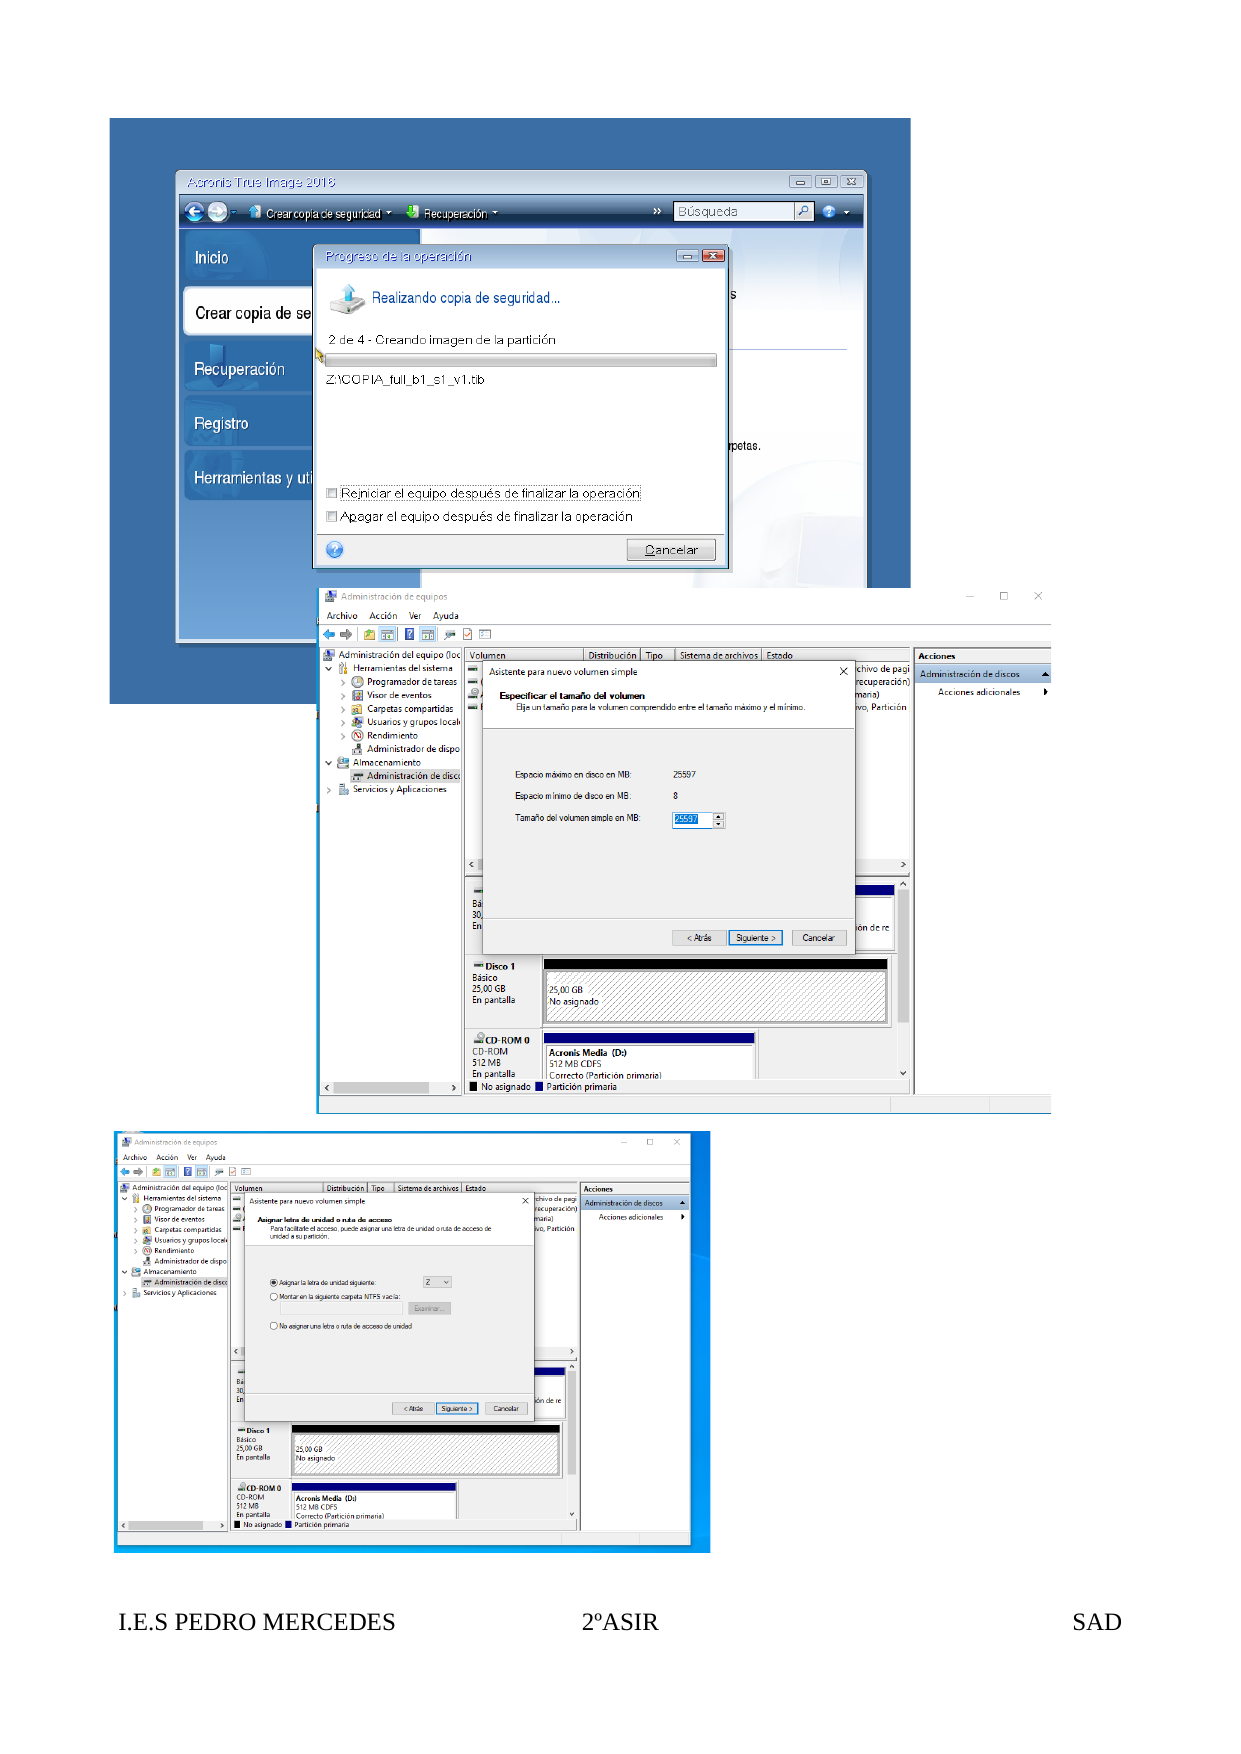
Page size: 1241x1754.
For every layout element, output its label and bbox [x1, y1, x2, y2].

picture [113, 1131, 711, 1553]
picture [109, 118, 1052, 1114]
